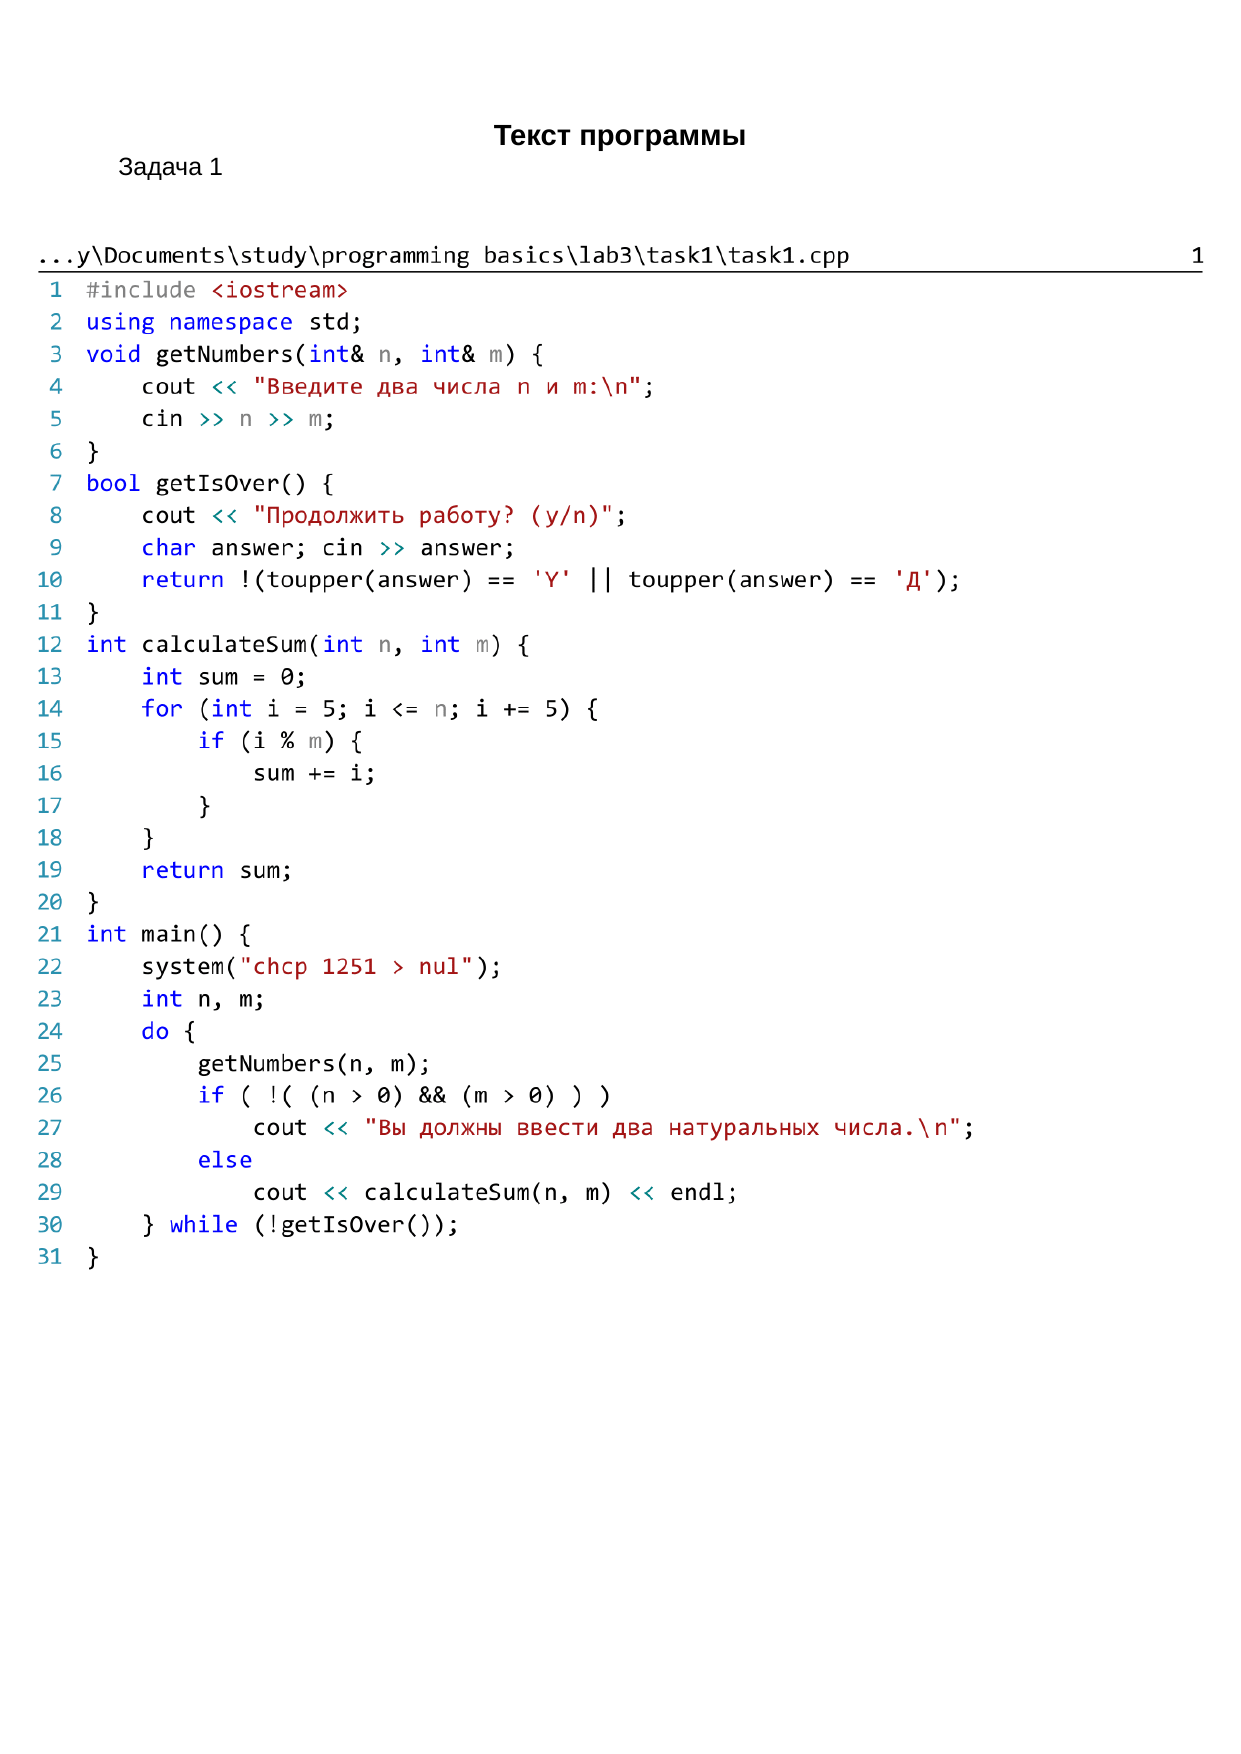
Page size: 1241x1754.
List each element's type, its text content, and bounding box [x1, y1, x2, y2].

text Текст программы [118, 118, 1122, 152]
picture [20, 232, 1220, 1286]
text Задача 1 [118, 152, 1122, 180]
